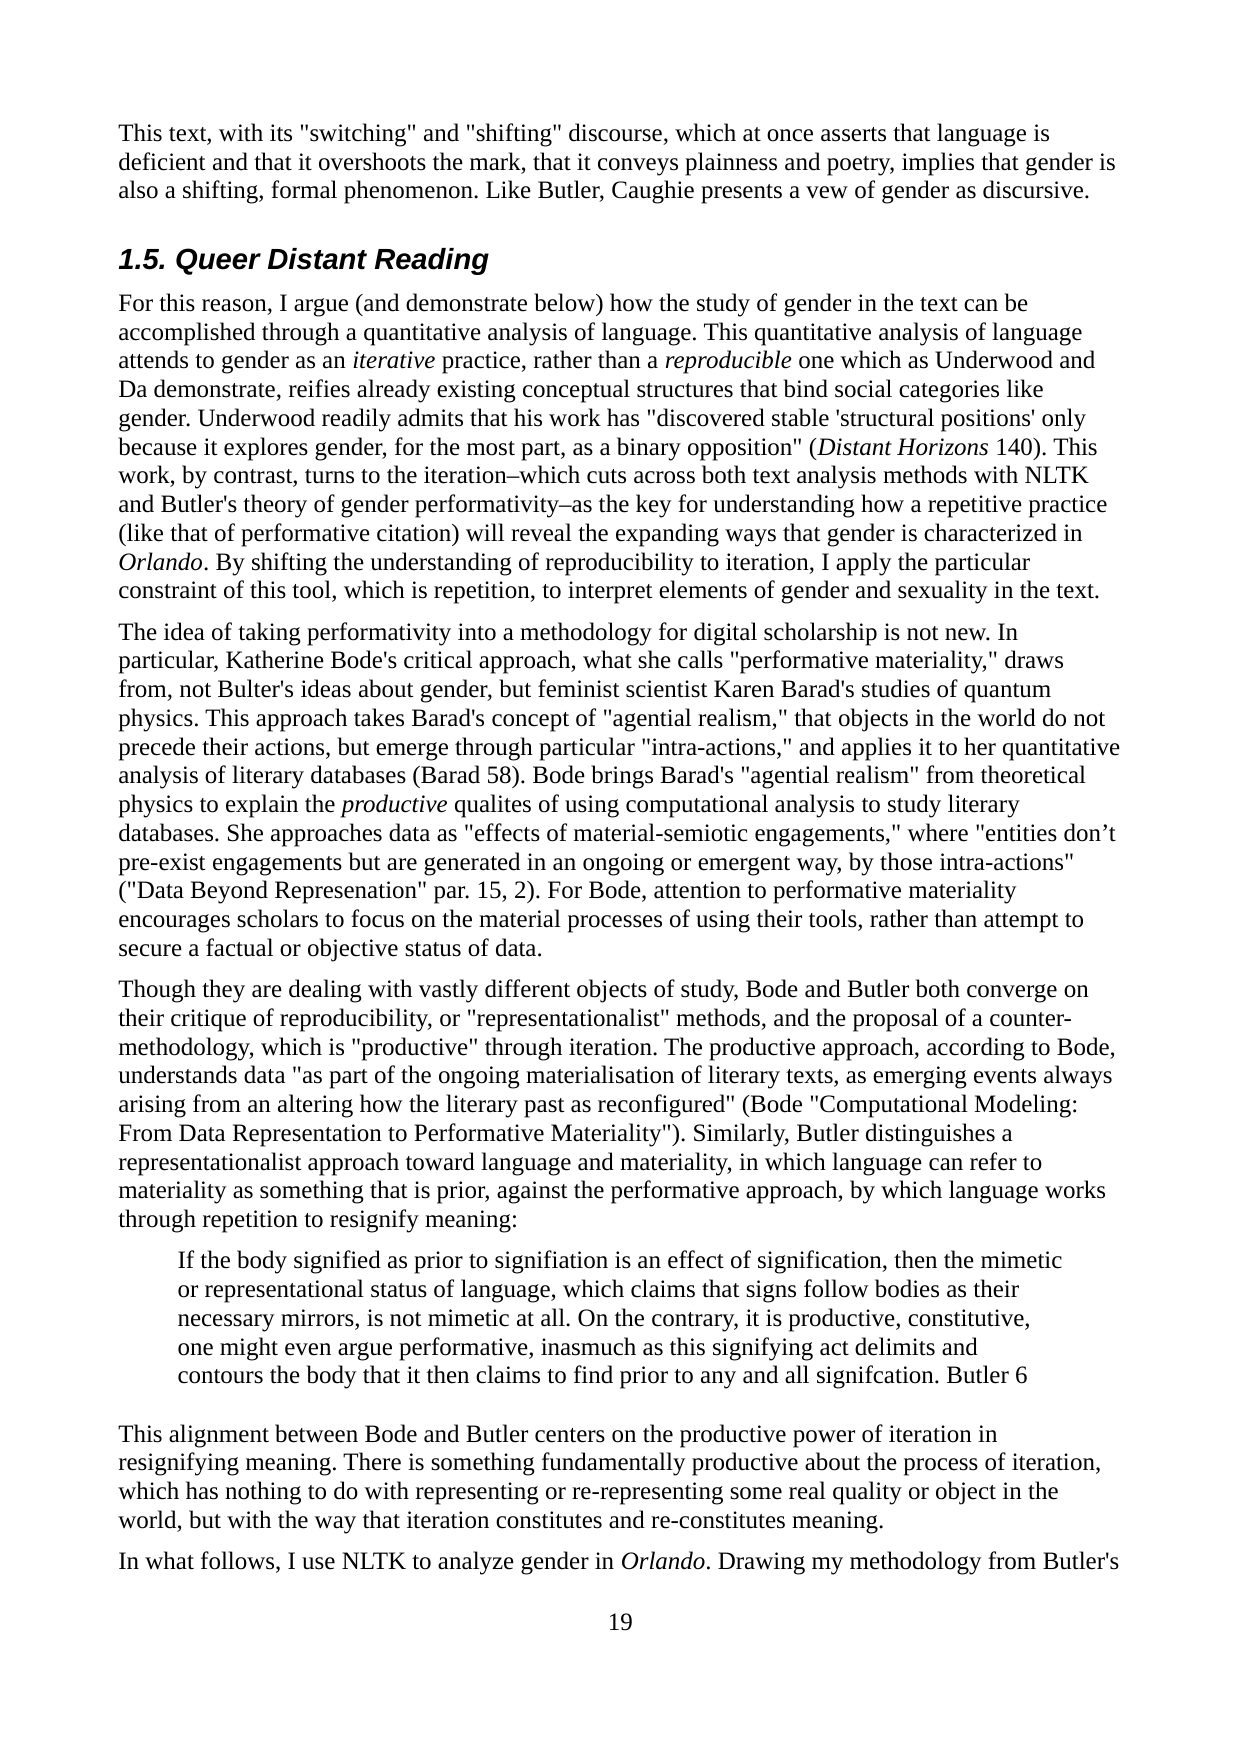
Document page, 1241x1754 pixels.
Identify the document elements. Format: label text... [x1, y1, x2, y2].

text For this reason, I argue (and demonstrate below) how the study of gender in the text can be accomplished through a quantitative analysis of language. This quantitative analysis of language attends to gender as an iterative practice, rather than a reproducible one which as Underwood and Da demonstrate, reifies already existing conceptual structures that bind social categories like gender. Underwood readily admits that his work has "discovered stable 'structural positions' only because it explores gender, for the most part, as a binary opposition" (Distant Horizons 140). This work, by contrast, turns to the iteration–which cuts across both text analysis methods with NLTK and Butler's theory of gender performativity–as the key for understanding how a repetitive practice (like that of performative citation) will reveal the expanding ways that gender is characterized in Orlando. By shifting the understanding of reproducibility to iteration, I apply the particular constraint of this tool, which is repetition, to interpret elements of gender and sexuality in the text. [118, 288, 1122, 604]
text In what follows, I use NLTK to analyze gender in Orlando. Drawing my methodology from Butler's [118, 1546, 1122, 1575]
text The idea of taking performativity into a methodology for digital scholarship is not new. In particular, Katherine Bode's critical approach, what she calls "performative materiality," draws from, not Bulter's ideas about gender, but feminist scientist Karen Barad's studies of quantum physics. This approach takes Barad's concept of "agential realism," that objects in the world do not precede their actions, but emerge through particular "intra-actions," and applies it to her quantitative analysis of literary databases (Barad 58). Bode brings Barad's "agential realism" from theoretical physics to explain the productive qualites of using computational analysis to study literary databases. She approaches data as "effects of material-semiotic engagements," where "entities don’t pre-exist engagements but are generated in an ongoing or emergent way, by those intra-actions" ("Data Beyond Represenation" par. 15, 2). For Bode, attention to performative materiality encourages scholars to focus on the material processes of using their tools, rather than attempt to secure a factual or objective status of data. [118, 617, 1122, 962]
text This text, with its "switching" and "shifting" discourse, which at once asserts that language is deficient and that it overshoots the mark, that it conveys plainness and poetry, implies that gender is also a shifting, formal phenomenon. Like Butler, Caughie presents a vew of gender as discursive. [118, 118, 1122, 204]
text Though they are dealing with vastly different objects of study, Bode and Butler both converge on their critique of reproducibility, or "representationalist" methods, and the proposal of a counter-methodology, which is "productive" through iteration. The productive approach, according to Bode, understands data "as part of the ongoing materialisation of literary texts, as emerging events always arising from an altering how the literary past as reconfigured" (Bode "Computational Modeling: From Data Representation to Performative Materiality"). Similarly, Butler distinguishes a representationalist approach toward language and materiality, in which language can refer to materiality as something that is prior, against the performative approach, by which language works through repetition to resignify meaning: [118, 974, 1122, 1233]
text If the body signified as prior to signifiation is an effect of signification, then the mimetic or representational status of language, which claims that signs follow bodies as their necessary mirrors, is not mimetic at all. On the contrary, it is productive, constitutive, one might even argue performative, inasmuch as this signifying act delimits and contours the body that it then claims to find prior to any and all signifcation. Butler 6 [177, 1245, 1063, 1389]
subtitle Queer Distant Reading [118, 242, 1122, 275]
text This alignment between Bode and Butler centers on the productive power of iteration in resignifying meaning. There is something fundamentally productive about the process of iteration, which has nothing to do with representing or re-representing some real quality or object in the world, but with the way that iteration constitutes and re-constitutes meaning. [118, 1419, 1122, 1534]
